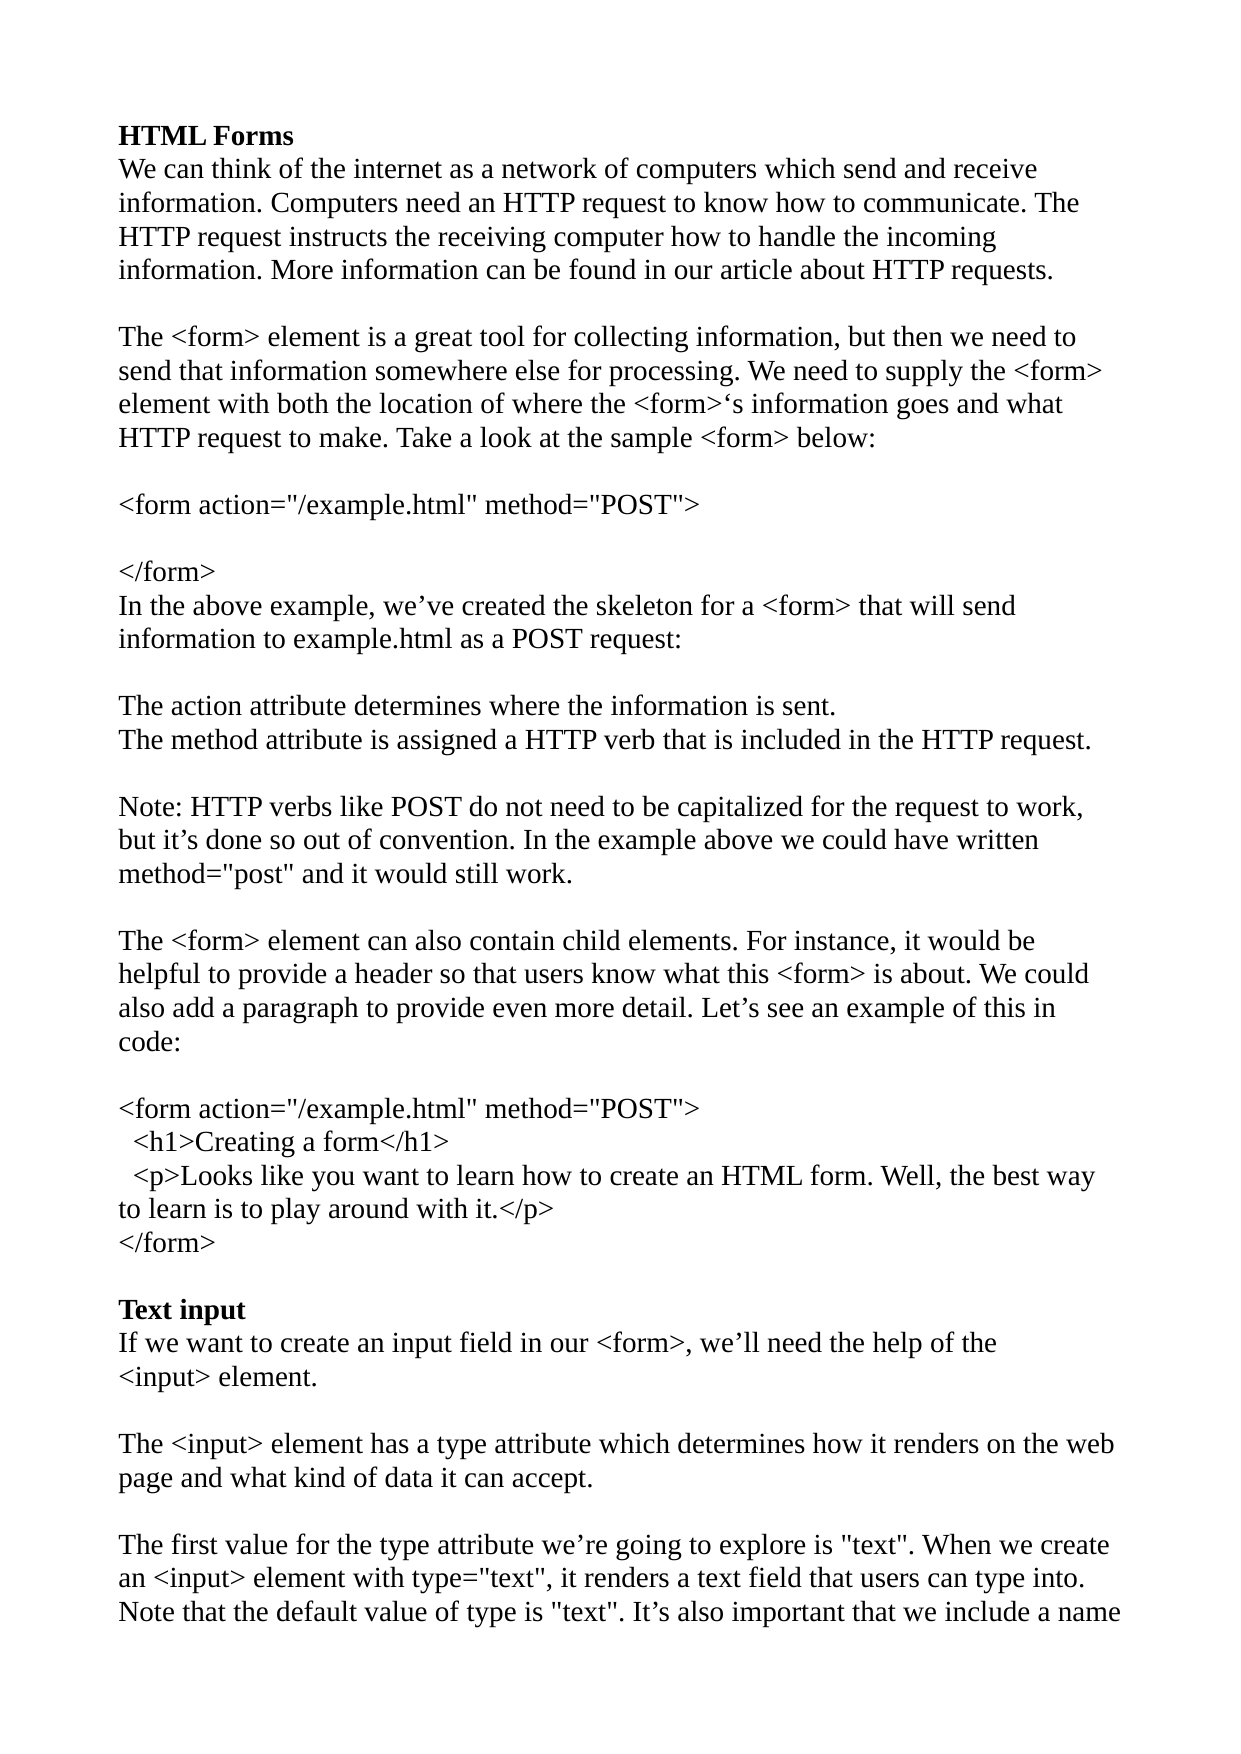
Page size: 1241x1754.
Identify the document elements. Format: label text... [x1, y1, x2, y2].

text </form> [118, 1225, 1122, 1258]
text <form action="/example.html" method="POST"> [118, 1091, 1122, 1124]
text Text input [118, 1292, 1122, 1326]
text The first value for the type attribute we’re going to explore is "text". When we create an <input> element with type="text", it renders a text field that users can type into. Note that the default value of type is "text". It’s also important that we include a name [118, 1527, 1122, 1627]
text <p>Looks like you want to learn how to create an HTML form. Well, the best way to learn is to play around with it.</p> [118, 1158, 1122, 1225]
text The <form> element is a great tool for collecting information, but then we need to send that information somewhere else for processing. We need to supply the <form> element with both the location of where the <form>‘s information goes and what HTTP request to make. Take a look at the sample <form> below: [118, 319, 1122, 453]
text The action attribute determines where the information is sent. [118, 688, 1122, 722]
text <form action="/example.html" method="POST"> [118, 487, 1122, 521]
text HTML Forms [118, 118, 1122, 152]
text <input> element. [118, 1359, 1122, 1393]
text We can think of the internet as a network of computers which send and receive information. Computers need an HTTP request to know how to communicate. The HTTP request instructs the receiving computer how to handle the incoming information. More information can be found in our article about HTTP requests. [118, 152, 1122, 286]
text In the above example, we’ve created the skeleton for a <form> that will send information to example.html as a POST request: [118, 588, 1122, 655]
text The <form> element can also contain child elements. For instance, it would be helpful to provide a header so that users know what this <form> is about. We could also add a paragraph to provide even more detail. Let’s see an example of this in code: [118, 923, 1122, 1057]
text The <input> element has a type attribute which determines how it renders on the web page and what kind of data it can accept. [118, 1426, 1122, 1493]
text Note: HTTP verbs like POST do not need to be capitalized for the request to work, but it’s done so out of convention. In the example above we could have written method="post" and it would still work. [118, 789, 1122, 889]
text If we want to create an input field in our <form>, we’ll need the help of the [118, 1326, 1122, 1359]
text </form> [118, 554, 1122, 588]
text The method attribute is assigned a HTTP verb that is included in the HTTP request. [118, 722, 1122, 755]
text <h1>Creating a form</h1> [118, 1124, 1122, 1158]
